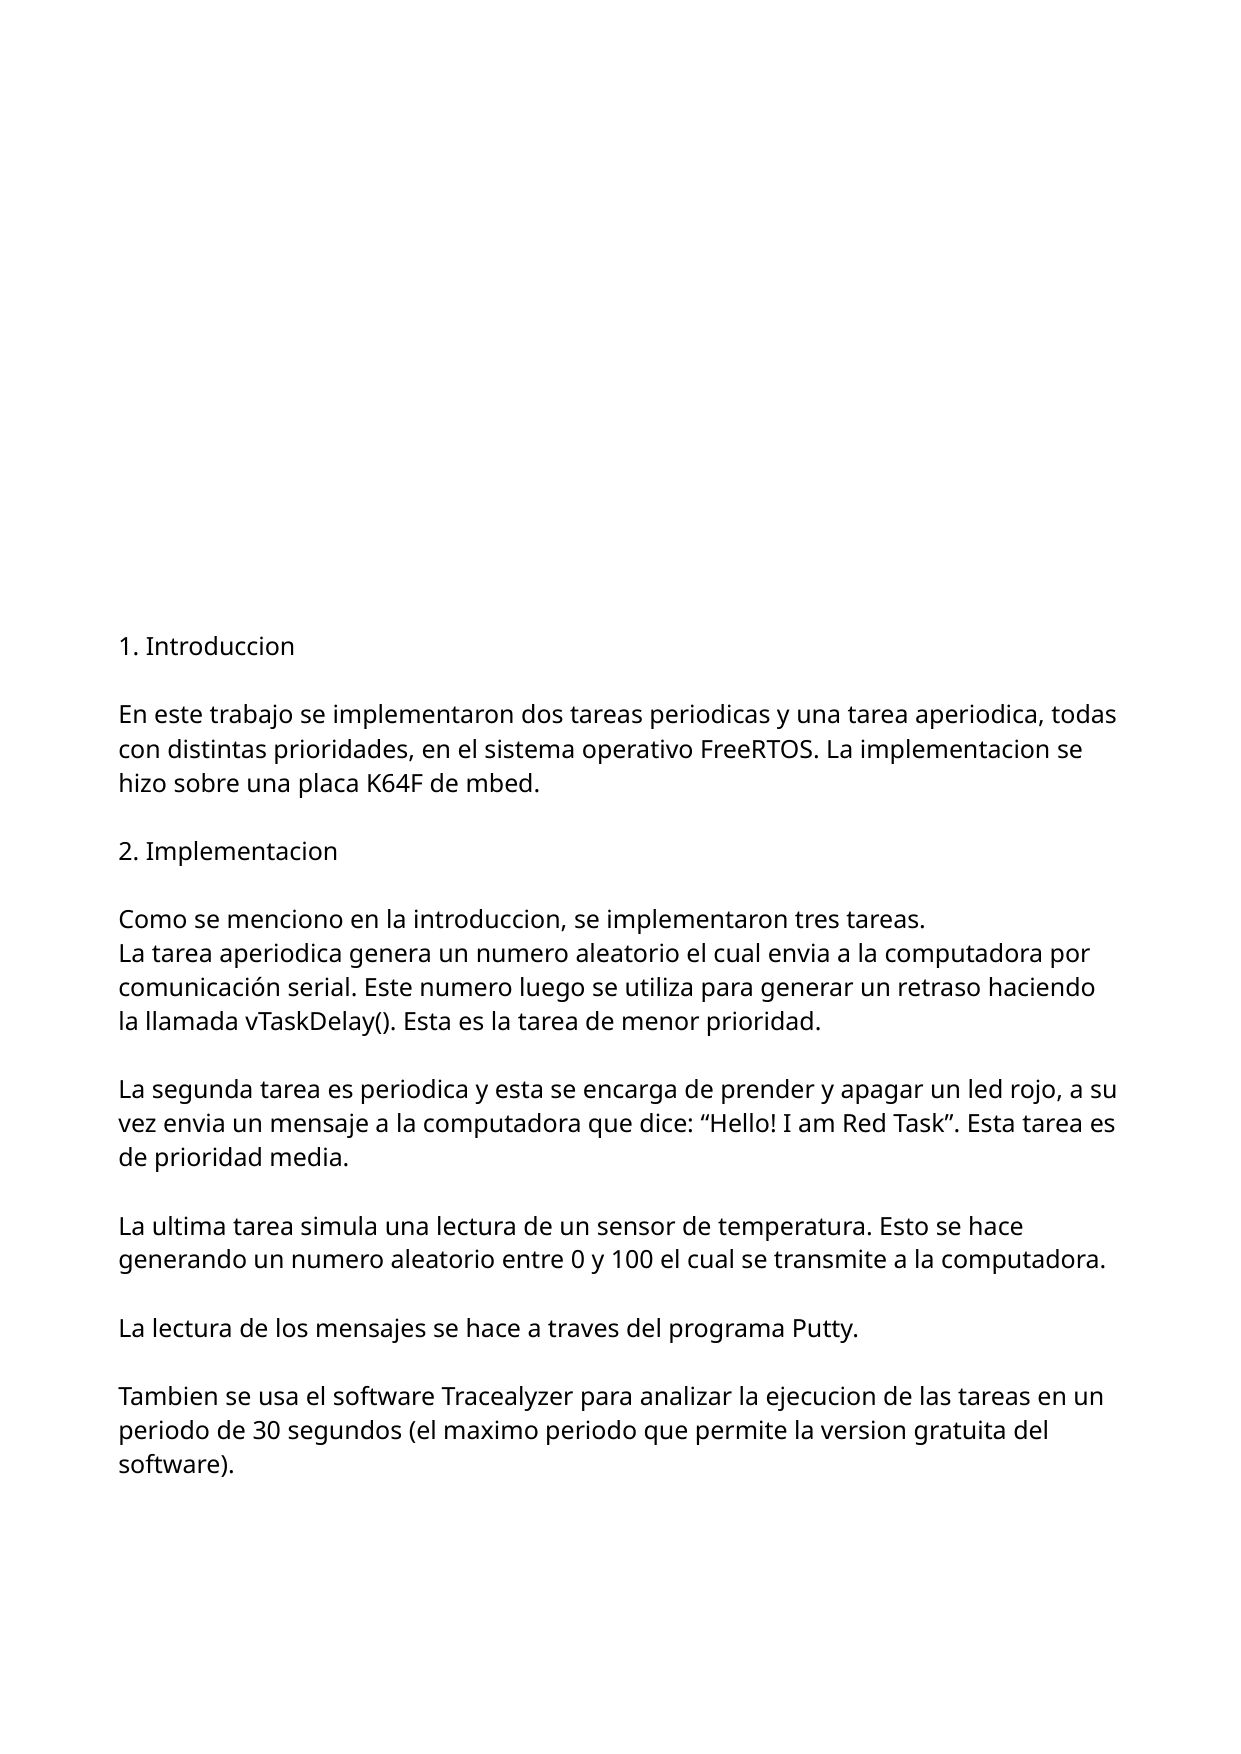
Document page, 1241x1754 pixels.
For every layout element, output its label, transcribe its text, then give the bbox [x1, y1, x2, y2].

text Tambien se usa el software Tracealyzer para analizar la ejecucion de las tareas en un periodo de 30 segundos (el maximo periodo que permite la version gratuita del software). [118, 1378, 1122, 1481]
text Como se menciono en la introduccion, se implementaron tres tareas. [118, 902, 1122, 936]
text La segunda tarea es periodica y esta se encarga de prender y apagar un led rojo, a su vez envia un mensaje a la computadora que dice: “Hello! I am Red Task”. Esta tarea es de prioridad media. [118, 1072, 1122, 1174]
text La ultima tarea simula una lectura de un sensor de temperatura. Esto se hace generando un numero aleatorio entre 0 y 100 el cual se transmite a la computadora. [118, 1208, 1122, 1276]
text La lectura de los mensajes se hace a traves del programa Putty. [118, 1310, 1122, 1344]
text 1. Introduccion [118, 629, 1122, 663]
text 2. Implementacion [118, 833, 1122, 867]
text En este trabajo se implementaron dos tareas periodicas y una tarea aperiodica, todas con distintas prioridades, en el sistema operativo FreeRTOS. La implementacion se hizo sobre una placa K64F de mbed. [118, 697, 1122, 799]
text La tarea aperiodica genera un numero aleatorio el cual envia a la computadora por comunicación serial. Este numero luego se utiliza para generar un retraso haciendo la llamada vTaskDelay(). Esta es la tarea de menor prioridad. [118, 936, 1122, 1038]
